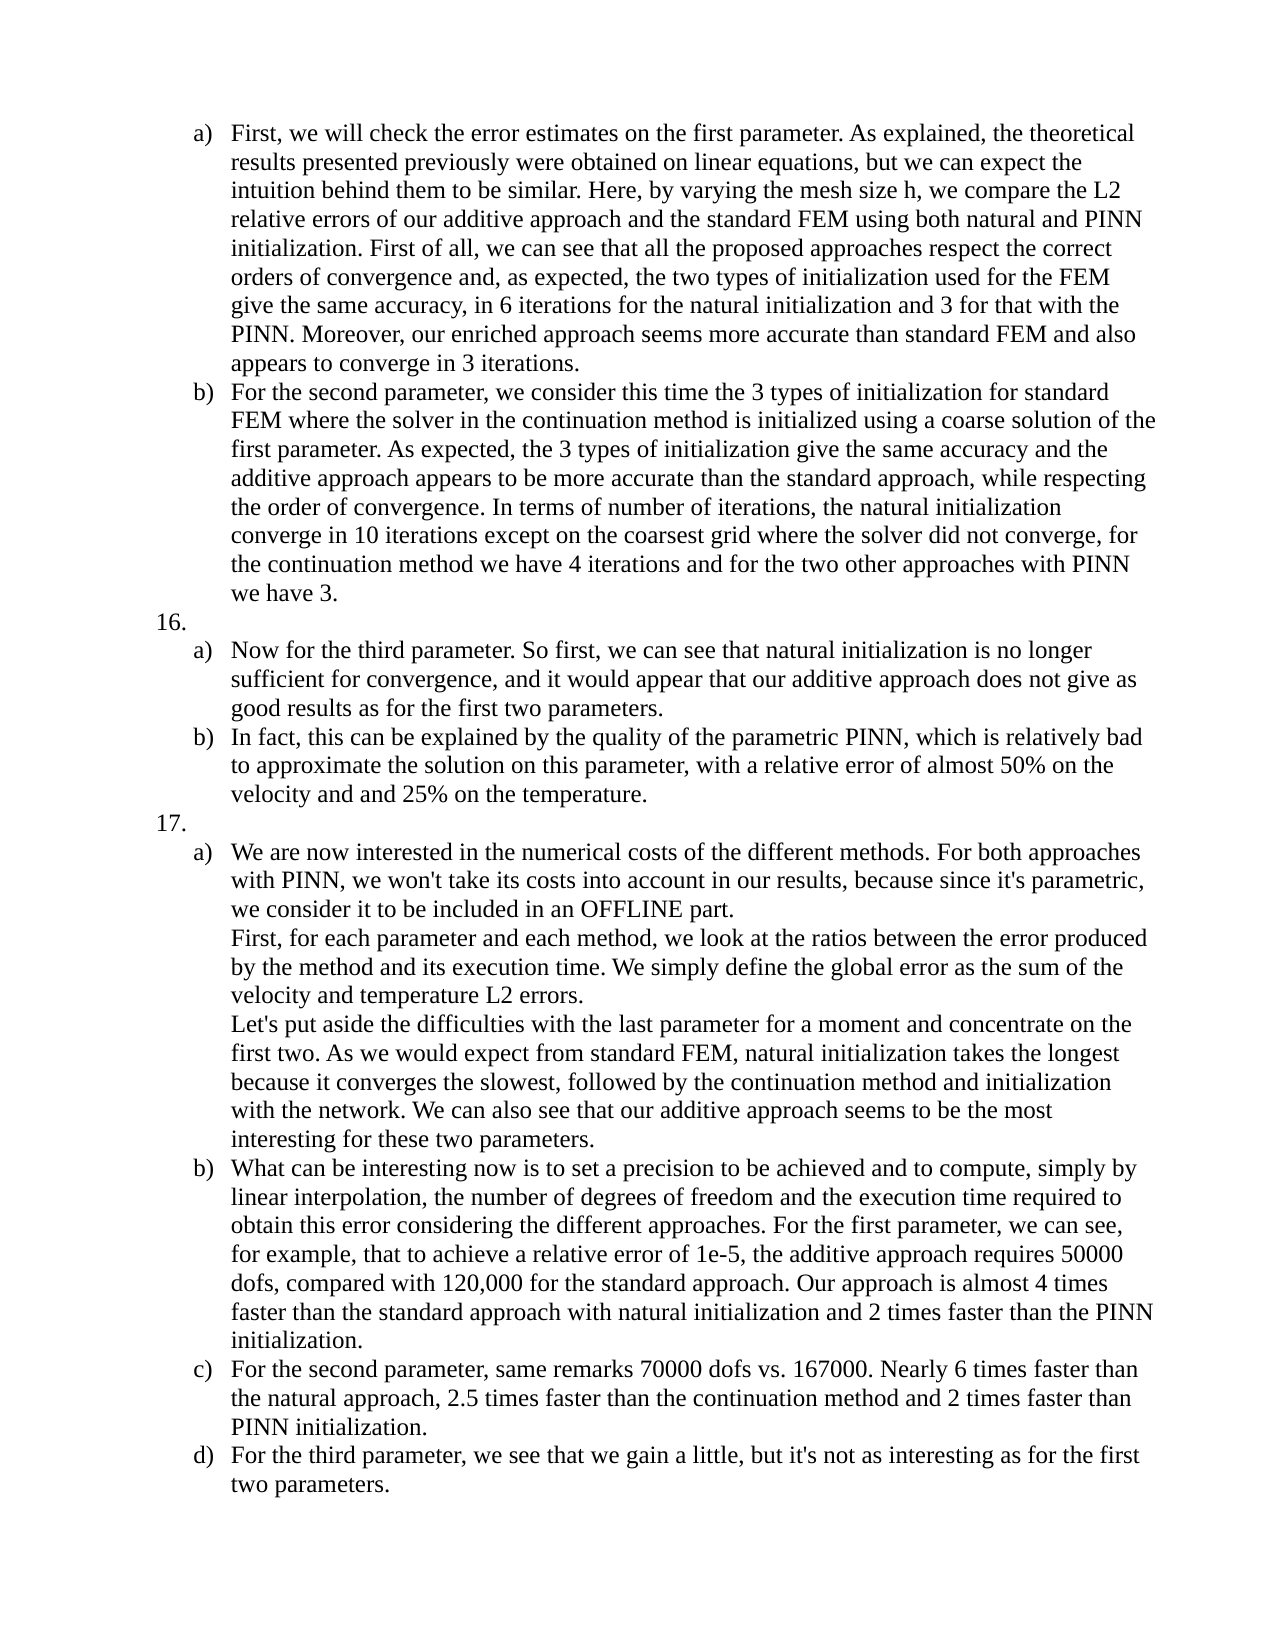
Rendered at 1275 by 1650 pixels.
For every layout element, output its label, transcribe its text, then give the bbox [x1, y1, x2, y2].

list What can be interesting now is to set a precision to be achieved and to compute, simply by linear interpolation, the number of degrees of freedom and the execution time required to obtain this error considering the different approaches. For the first parameter, we can see, for example, that to achieve a relative error of 1e-5, the additive approach requires 50000 dofs, compared with 120,000 for the standard approach. Our approach is almost 4 times faster than the standard approach with natural initialization and 2 times faster than the PINN initialization. [193, 1153, 1157, 1354]
list Now for the third parameter. So first, we can see that natural initialization is no longer sufficient for convergence, and it would appear that our additive approach does not give as good results as for the first two parameters. [193, 636, 1157, 722]
list For the second parameter, we consider this time the 3 types of initialization for standard FEM where the solver in the continuation method is initialized using a coarse solution of the first parameter. As expected, the 3 types of initialization give the same accuracy and the additive approach appears to be more accurate than the standard approach, while respecting the order of convergence. In terms of number of iterations, the natural initialization converge in 10 iterations except on the coarsest grid where the solver did not converge, for the continuation method we have 4 iterations and for the two other approaches with PINN we have 3. [193, 377, 1157, 607]
list For the third parameter, we see that we gain a little, but it's not as interesting as for the first two parameters. [193, 1441, 1157, 1498]
list In fact, this can be explained by the quality of the parametric PINN, which is relatively bad to approximate the solution on this parameter, with a relative error of almost 50% on the velocity and and 25% on the temperature. [193, 722, 1157, 808]
list For the second parameter, same remarks 70000 dofs vs. 167000. Nearly 6 times faster than the natural approach, 2.5 times faster than the continuation method and 2 times faster than PINN initialization. [193, 1354, 1157, 1441]
list We are now interested in the numerical costs of the different methods. For both approaches with PINN, we won't take its costs into account in our results, because since it's parametric, we consider it to be included in an OFFLINE part. [193, 837, 1157, 923]
list Let's put aside the difficulties with the last parameter for a moment and concentrate on the first two. As we would expect from standard FEM, natural initialization takes the longest because it converges the slowest, followed by the continuation method and initialization with the network. We can also see that our additive approach seems to be the most interesting for these two parameters. [193, 1009, 1157, 1153]
list First, we will check the error estimates on the first parameter. As explained, the theoretical results presented previously were obtained on linear equations, but we can expect the intuition behind them to be similar. Here, by varying the mesh size h, we compare the L2 relative errors of our additive approach and the standard FEM using both natural and PINN initialization. First of all, we can see that all the proposed approaches respect the correct orders of convergence and, as expected, the two types of initialization used for the FEM give the same accuracy, in 6 iterations for the natural initialization and 3 for that with the PINN. Moreover, our enriched approach seems more accurate than standard FEM and also appears to converge in 3 iterations. [193, 118, 1157, 377]
list First, for each parameter and each method, we look at the ratios between the error produced by the method and its execution time. We simply define the global error as the sum of the velocity and temperature L2 errors. [193, 923, 1157, 1009]
